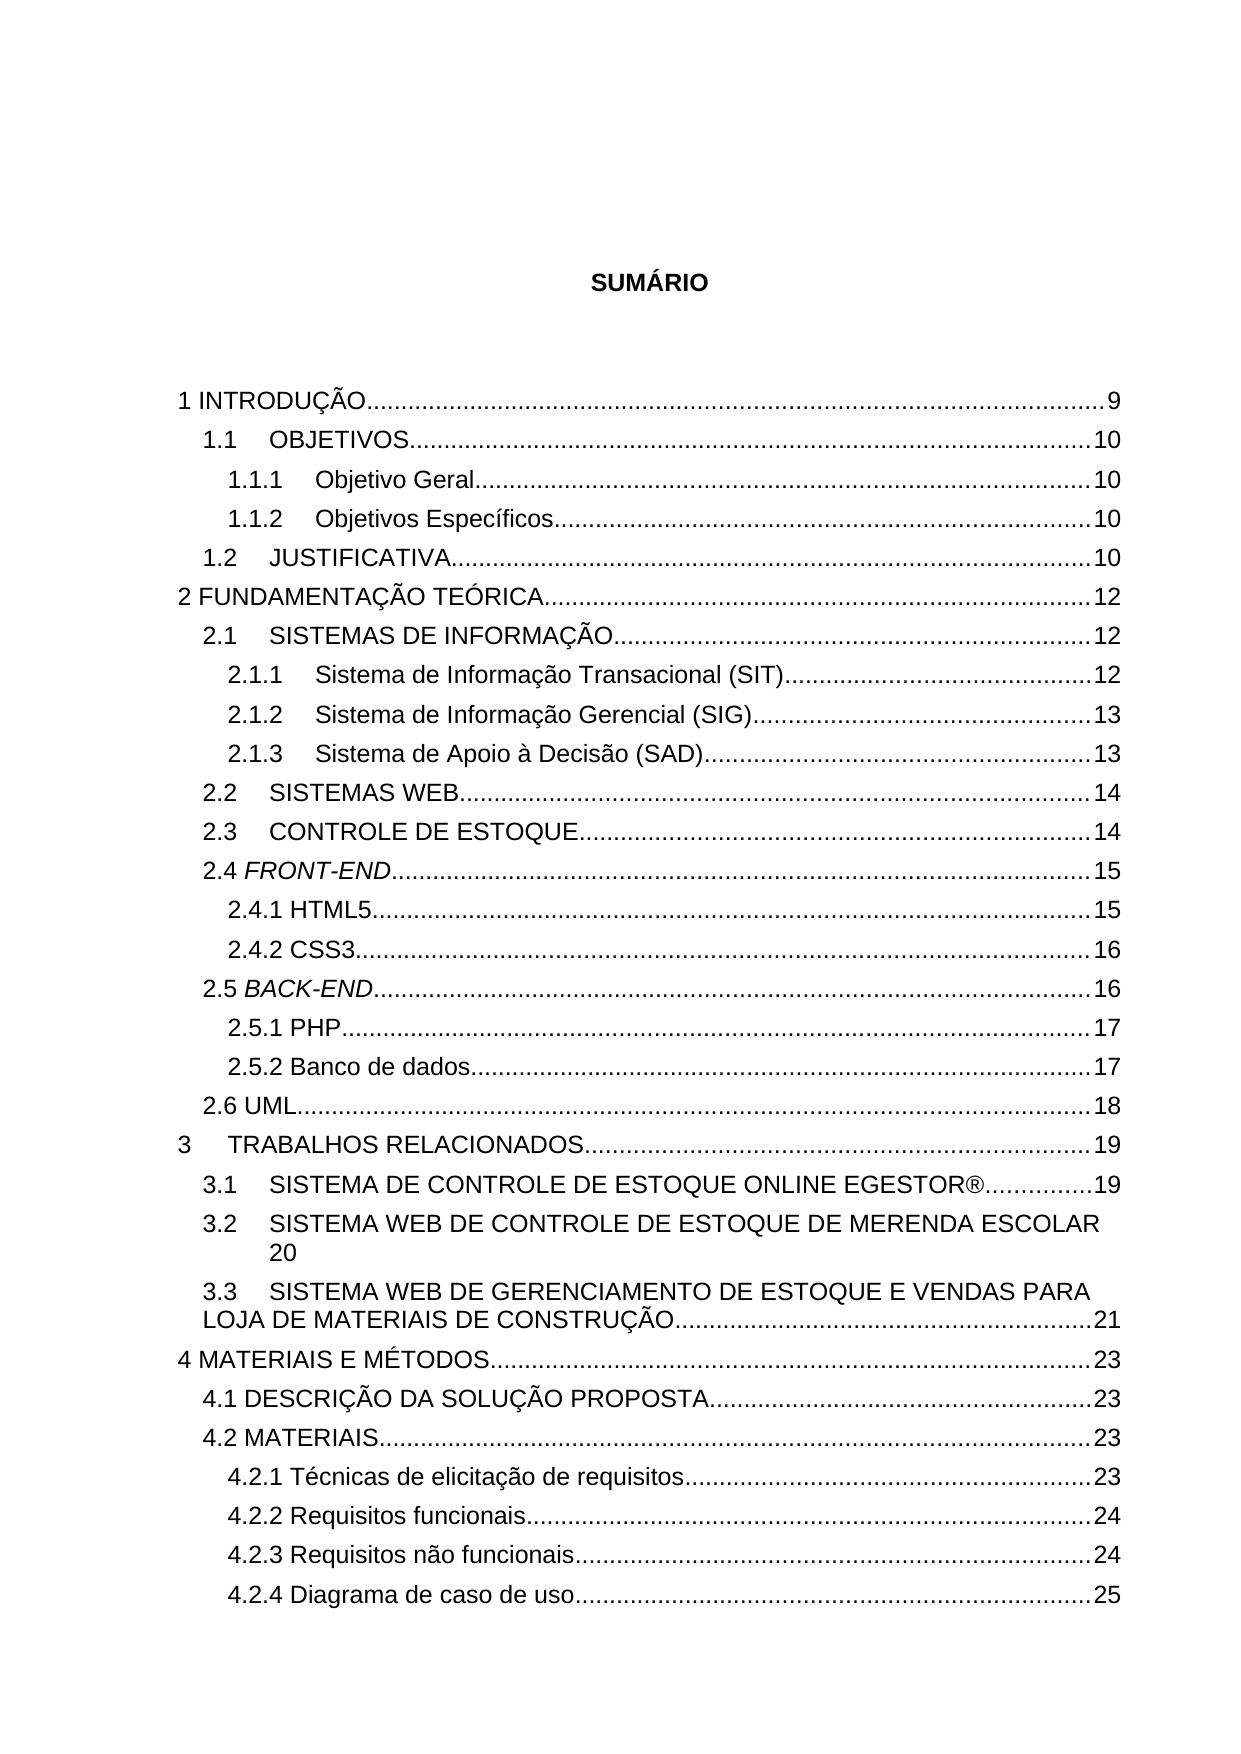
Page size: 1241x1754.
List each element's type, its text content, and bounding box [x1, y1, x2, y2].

text 4.2.4 Diagrama de caso de uso 25 [227, 1580, 1122, 1608]
text 2.4 FRONT-END 15 [202, 856, 1122, 885]
text 1.1 OBJETIVOS 10 [202, 426, 1122, 454]
text SUMÁRIO [177, 267, 1122, 296]
text 2.1 SISTEMAS DE INFORMAÇÃO 12 [202, 621, 1122, 650]
text 2.2 SISTEMAS WEB 14 [202, 778, 1122, 807]
text 2.5.1 PHP 17 [227, 1013, 1122, 1042]
text 2 FUNDAMENTAÇÃO TEÓRICA 12 [177, 582, 1122, 611]
text 1 INTRODUÇÃO 9 [177, 386, 1122, 415]
text 1.1.2 Objetivos Específicos 10 [227, 504, 1122, 533]
text 2.5 BACK-END 16 [202, 974, 1122, 1003]
text 2.5.2 Banco de dados 17 [227, 1052, 1122, 1081]
text 4 MATERIAIS E MÉTODOS 23 [177, 1345, 1122, 1373]
text 4.2.2 Requisitos funcionais 24 [227, 1501, 1122, 1530]
text 2.4.1 HTML5 15 [227, 896, 1122, 924]
text 4.1 DESCRIÇÃO DA SOLUÇÃO PROPOSTA 23 [202, 1384, 1122, 1413]
text 3 TRABALHOS RELACIONADOS 19 [177, 1131, 1122, 1159]
text 2.1.3 Sistema de Apoio à Decisão (SAD) 13 [227, 739, 1122, 768]
text 2.1.1 Sistema de Informação Transacional (SIT) 12 [227, 661, 1122, 689]
text 2.1.2 Sistema de Informação Gerencial (SIG) 13 [227, 700, 1122, 728]
text 2.6 UML 18 [202, 1091, 1122, 1120]
text 4.2 MATERIAIS 23 [202, 1423, 1122, 1452]
text 1.2 JUSTIFICATIVA 10 [202, 543, 1122, 572]
text 4.2.1 Técnicas de elicitação de requisitos 23 [227, 1462, 1122, 1491]
text 3.3 SISTEMA WEB DE GERENCIAMENTO DE ESTOQUE E VENDAS PARA LOJA DE MATERIAIS DE CONSTRUÇÃO 21 [202, 1277, 1122, 1334]
text 3.1 SISTEMA DE CONTROLE DE ESTOQUE ONLINE EGESTOR® 19 [202, 1170, 1122, 1198]
text 3.2 SISTEMA WEB DE CONTROLE DE ESTOQUE DE MERENDA ESCOLAR 20 [202, 1209, 1122, 1266]
text 1.1.1 Objetivo Geral 10 [227, 465, 1122, 493]
text 2.4.2 CSS3 16 [227, 935, 1122, 963]
text 2.3 CONTROLE DE ESTOQUE 14 [202, 817, 1122, 846]
text 4.2.3 Requisitos não funcionais 24 [227, 1541, 1122, 1569]
